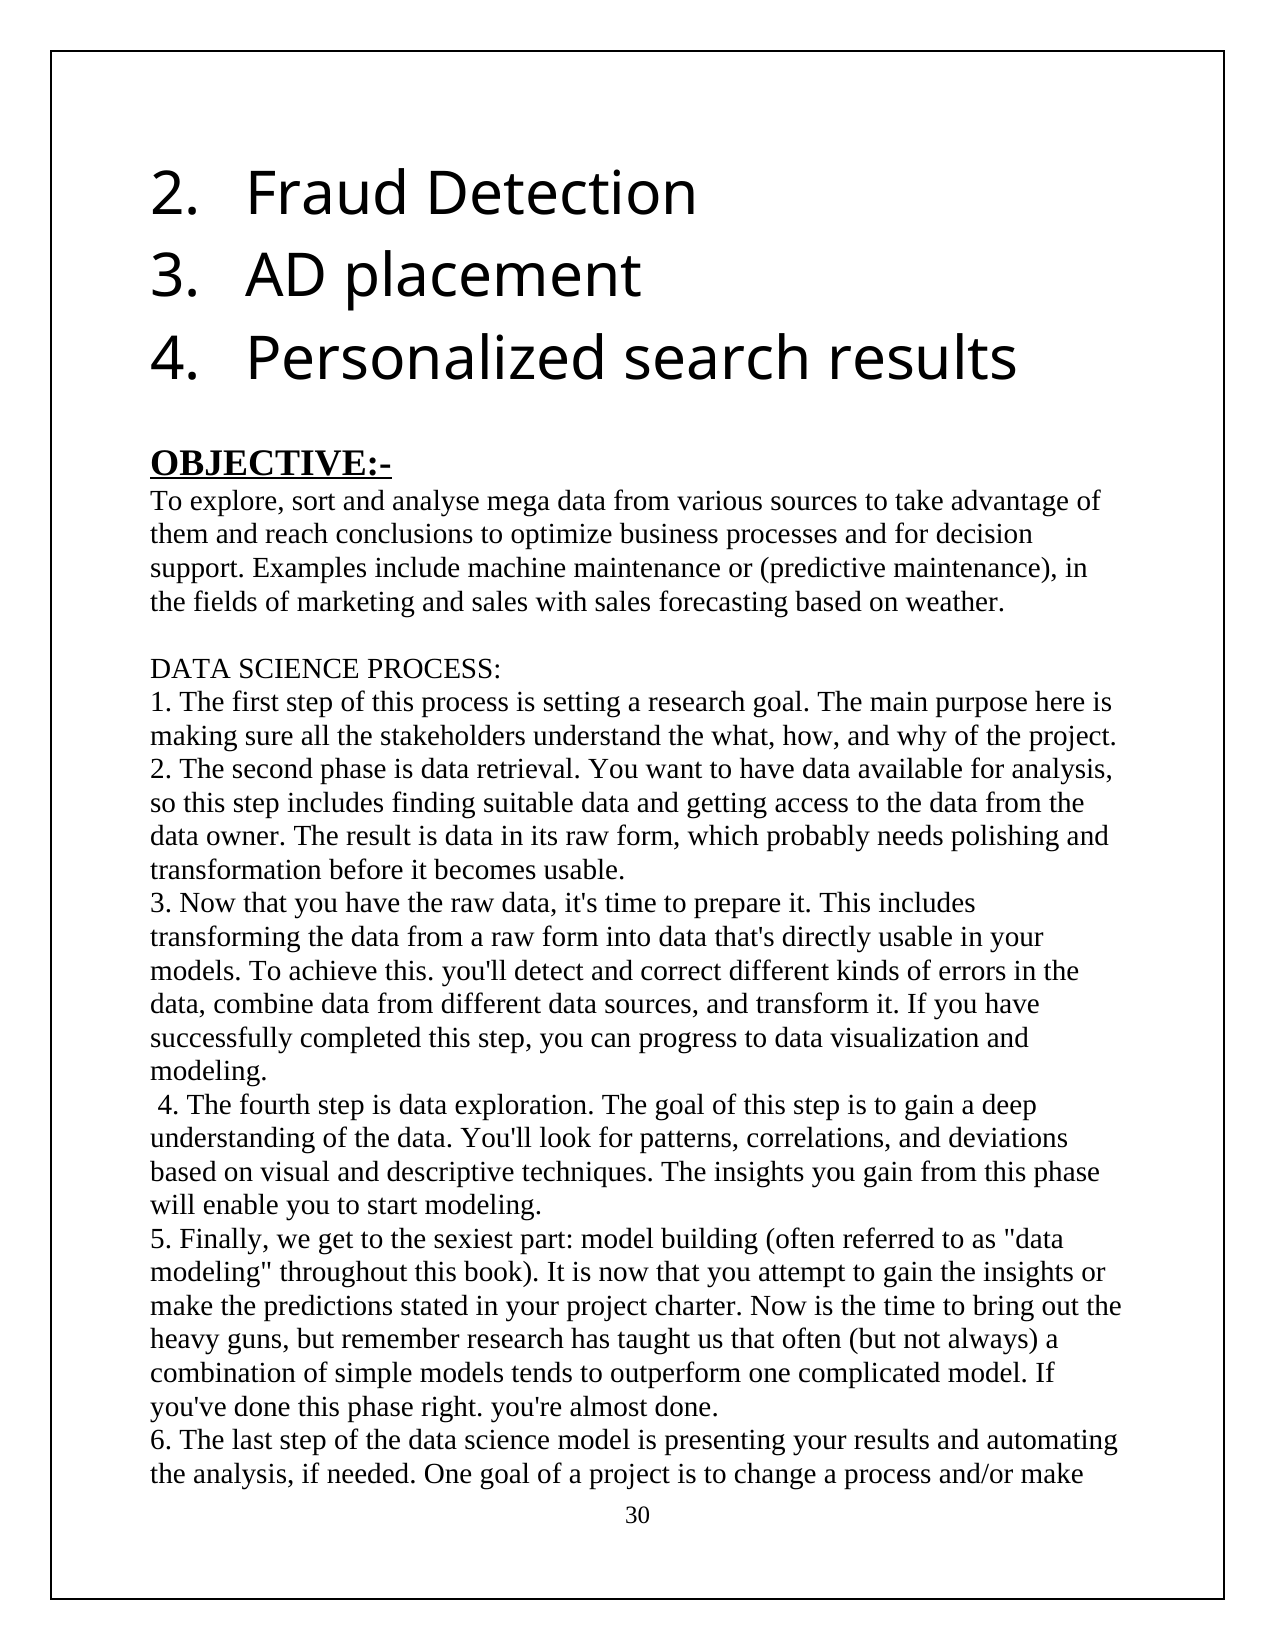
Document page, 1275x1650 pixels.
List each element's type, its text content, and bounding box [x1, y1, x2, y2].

text 2. Fraud Detection [150, 150, 1125, 232]
text To explore, sort and analyse mega data from various sources to take advantage of them and reach conclusions to optimize business processes and for decision support. Examples include machine maintenance or (predictive maintenance), in the fields of marketing and sales with sales forecasting based on weather. [150, 483, 1125, 617]
text 6. The last step of the data science model is presenting your results and automating the analysis, if needed. One goal of a project is to change a process and/or make [150, 1422, 1125, 1489]
text 3. Now that you have the raw data, it's time to prepare it. This includes transforming the data from a raw form into data that's directly usable in your models. To achieve this. you'll detect and correct different kinds of errors in the data, combine data from different data sources, and transform it. If you have successfully completed this step, you can progress to data visualization and modeling. [150, 886, 1125, 1087]
text DATA SCIENCE PROCESS: [150, 651, 1125, 684]
text 4. The fourth step is data exploration. The goal of this step is to gain a deep understanding of the data. You'll look for patterns, correlations, and deviations based on visual and descriptive techniques. The insights you gain from this phase will enable you to start modeling. [150, 1087, 1125, 1221]
text OBJECTIVE:- [150, 440, 1125, 483]
text 2. The second phase is data retrieval. You want to have data available for analysis, so this step includes finding suitable data and getting access to the data from the data owner. The result is data in its raw form, which probably needs polishing and transformation before it becomes usable. [150, 751, 1125, 886]
text 4. Personalized search results [150, 314, 1125, 397]
text 1. The first step of this process is setting a research goal. The main purpose here is making sure all the stakeholders understand the what, how, and why of the project. [150, 684, 1125, 751]
text 5. Finally, we get to the sexiest part: model building (often referred to as "data modeling" throughout this book). It is now that you attempt to gain the insights or make the predictions stated in your project charter. Now is the time to bring out the heavy guns, but remember research has taught us that often (but not always) a combination of simple models tends to outperform one complicated model. If you've done this phase right. you're almost done. [150, 1221, 1125, 1422]
text 3. AD placement [150, 232, 1125, 314]
